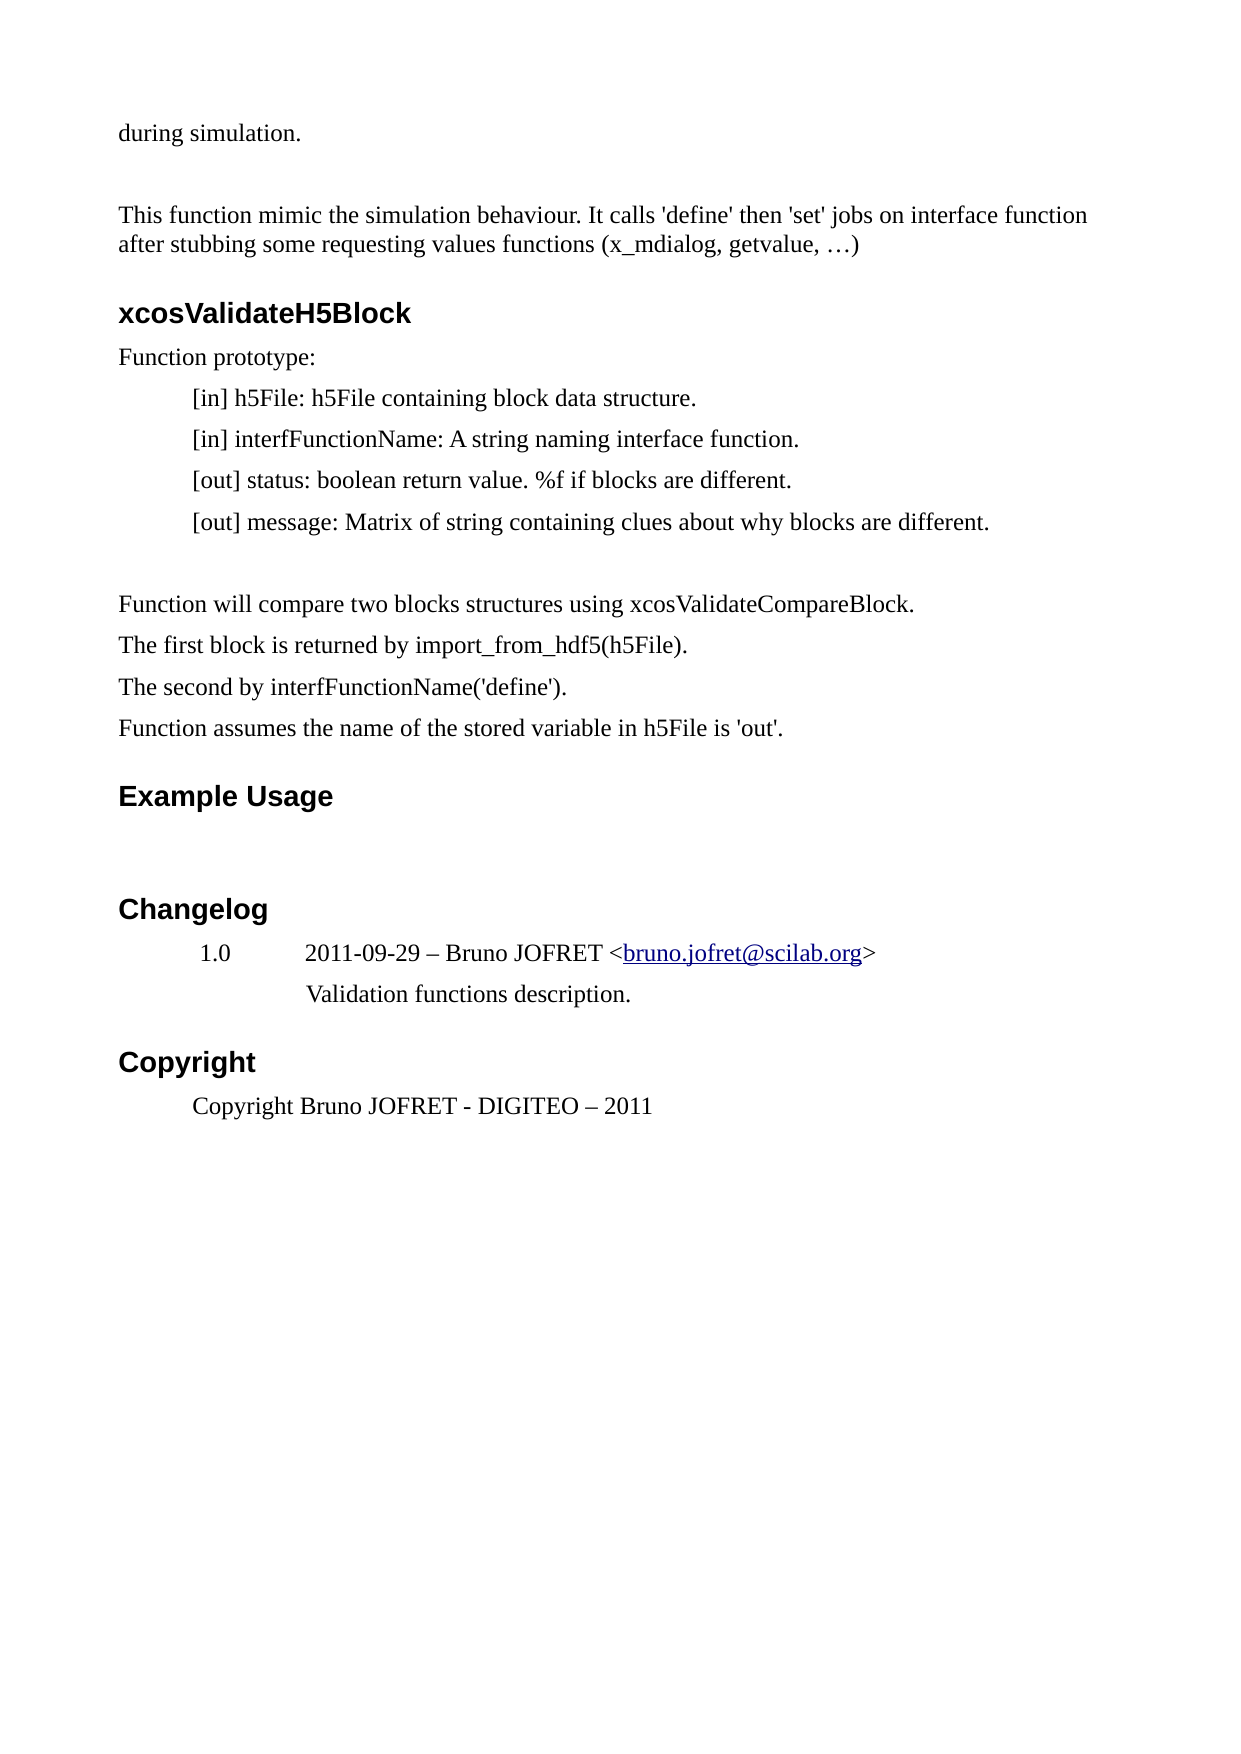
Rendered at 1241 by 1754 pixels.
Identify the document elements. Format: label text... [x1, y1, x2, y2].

text The first block is returned by import_from_hdf5(h5File). [118, 630, 1122, 659]
subtitle Example Usage [118, 779, 1122, 813]
text [out] message: Matrix of string containing clues about why blocks are different. [118, 507, 1122, 535]
text Function will compare two blocks structures using xcosValidateCompareBlock. [118, 589, 1122, 618]
text [in] interfFunctionName: A string naming interface function. [118, 424, 1122, 453]
text Copyright Bruno JOFRET - DIGITEO – 2011 [118, 1091, 1122, 1120]
text Function assumes the name of the stored variable in h5File is 'out'. [118, 713, 1122, 742]
text [in] h5File: h5File containing block data structure. [118, 383, 1122, 412]
text The second by interfFunctionName('define'). [118, 672, 1122, 700]
text This function mimic the simulation behaviour. It calls 'define' then 'set' jobs on interface function after stubbing some requesting values functions (x_mdialog, getvalue, …) [118, 201, 1122, 258]
text [out] status: boolean return value. %f if blocks are different. [118, 465, 1122, 494]
text Function prototype: [118, 342, 1122, 370]
subtitle Changelog [118, 892, 1122, 925]
text during simulation. [118, 118, 1122, 147]
subtitle xcosValidateH5Block [118, 296, 1122, 329]
list Validation functions description. [268, 979, 1122, 1008]
list 2011-09-29 – Bruno JOFRET <bruno.jofret@scilab.org> [193, 938, 1122, 967]
subtitle Copyright [118, 1045, 1122, 1079]
